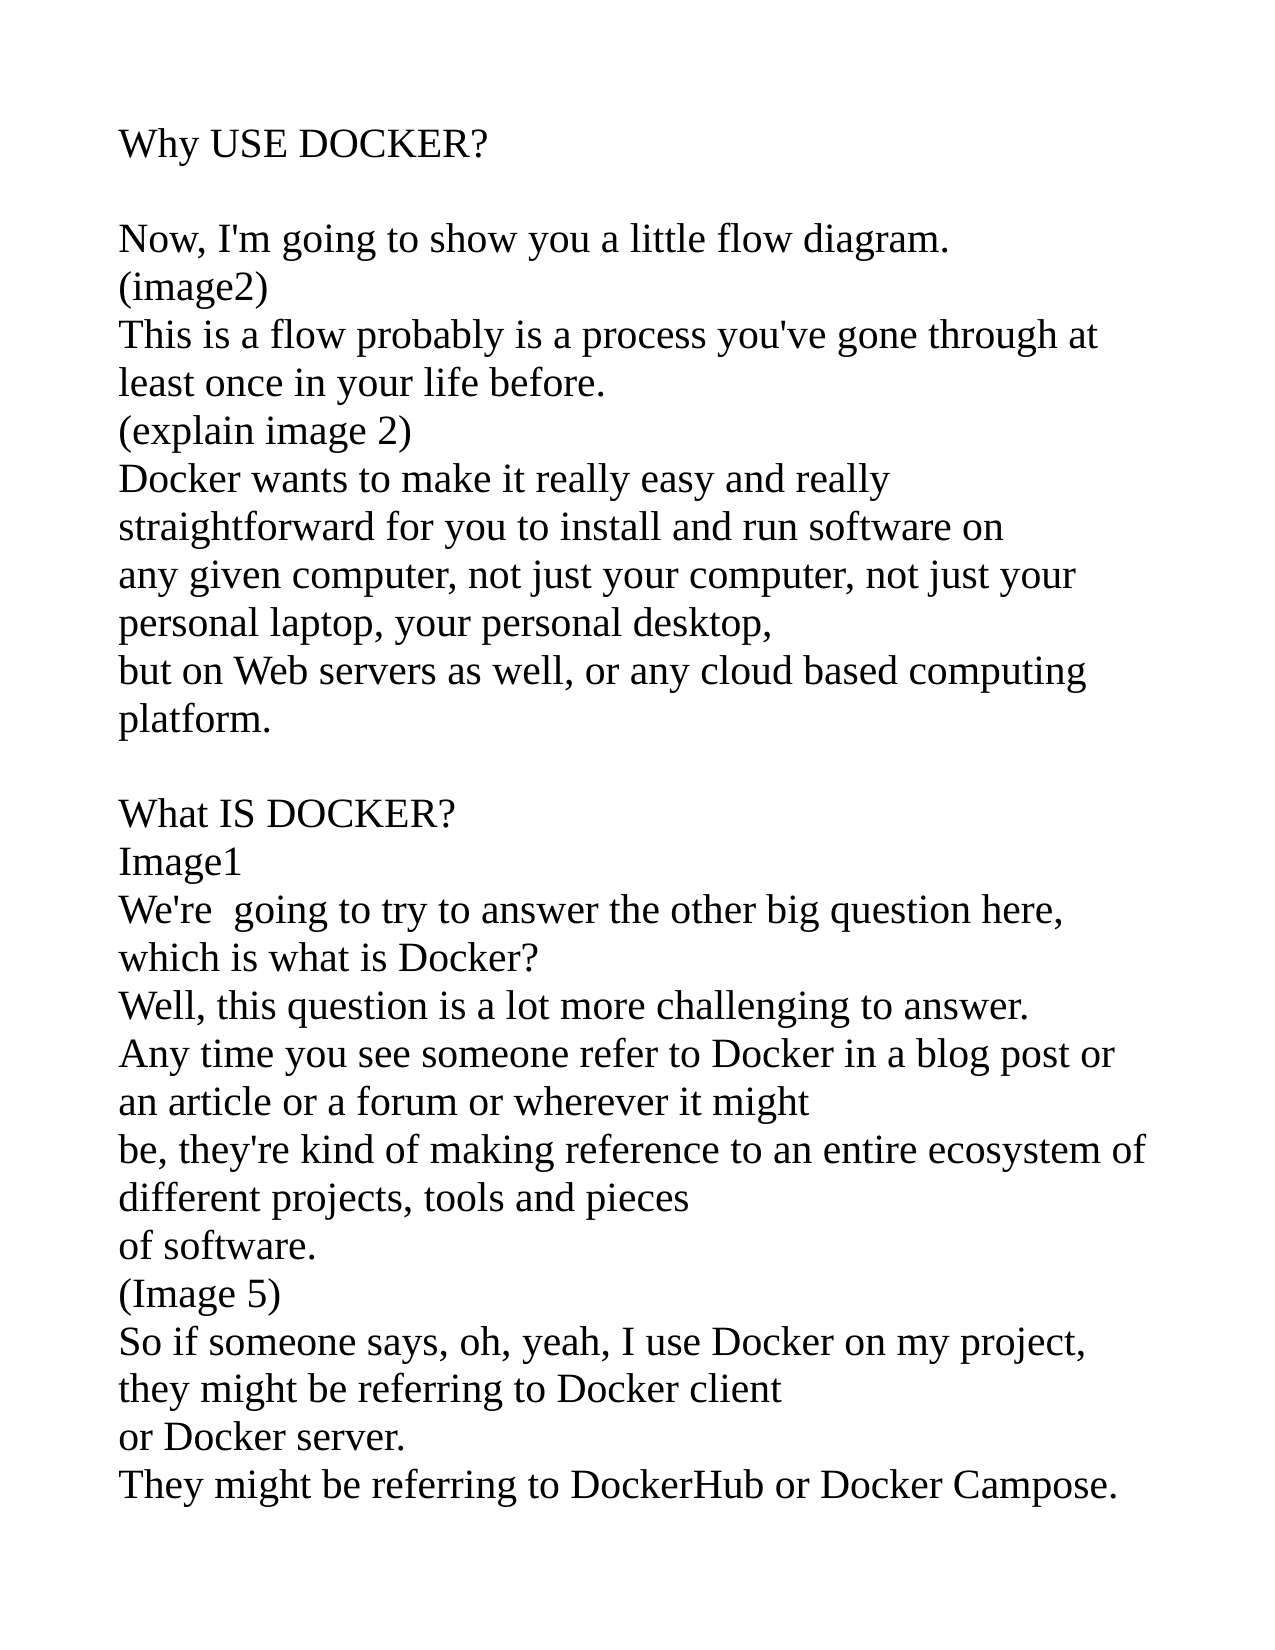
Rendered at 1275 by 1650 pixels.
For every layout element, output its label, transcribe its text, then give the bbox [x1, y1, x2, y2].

text (explain image 2) [118, 406, 1157, 453]
text Now, I'm going to show you a little flow diagram. [118, 214, 1157, 262]
text any given computer, not just your computer, not just your personal laptop, your personal desktop, [118, 549, 1157, 645]
text but on Web servers as well, or any cloud based computing platform. [118, 645, 1157, 741]
text (Image 5) [118, 1268, 1157, 1316]
text We're going to try to answer the other big question here, which is what is Docker? [118, 885, 1157, 981]
text (image2) [118, 262, 1157, 310]
text They might be referring to DockerHub or Docker Campose. [118, 1460, 1157, 1508]
text of software. [118, 1220, 1157, 1268]
text or Docker server. [118, 1412, 1157, 1460]
text Image1 [118, 837, 1157, 885]
text be, they're kind of making reference to an entire ecosystem of different projects, tools and pieces [118, 1124, 1157, 1220]
text Docker wants to make it really easy and really straightforward for you to install and run software on [118, 453, 1157, 549]
text What IS DOCKER? [118, 789, 1157, 837]
text Well, this question is a lot more challenging to answer. [118, 981, 1157, 1028]
text This is a flow probably is a process you've gone through at least once in your life before. [118, 310, 1157, 406]
text Any time you see someone refer to Docker in a blog post or an article or a forum or wherever it might [118, 1028, 1157, 1124]
text Why USE DOCKER? [118, 118, 1157, 166]
text So if someone says, oh, yeah, I use Docker on my project, they might be referring to Docker client [118, 1316, 1157, 1412]
